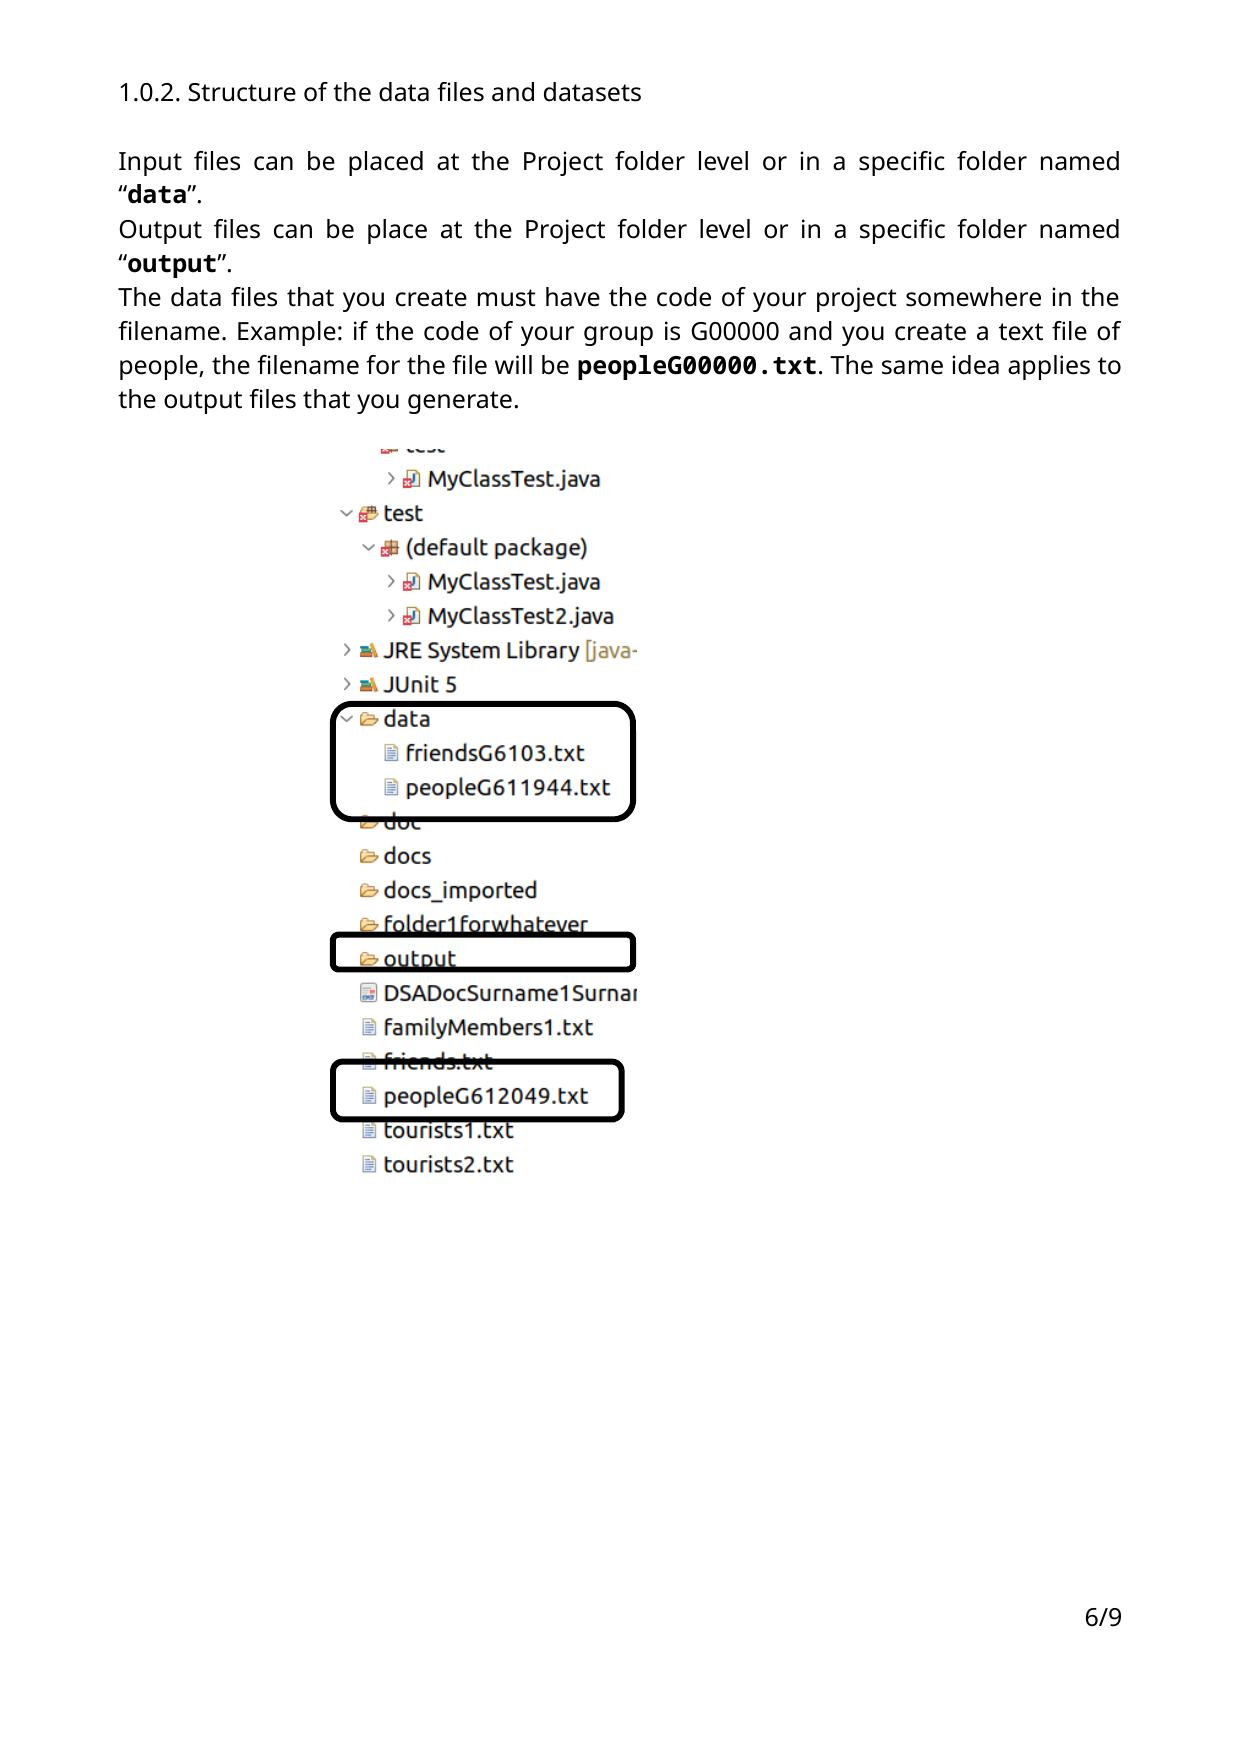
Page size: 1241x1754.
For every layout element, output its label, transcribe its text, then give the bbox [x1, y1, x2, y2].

text Input files can be placed at the Project folder level or in a specific folder named “data”. [118, 143, 1122, 211]
text Output files can be place at the Project folder level or in a specific folder named “output”. [118, 211, 1122, 279]
text 1.0.2. Structure of the data files and datasets [118, 75, 1122, 109]
text The data files that you create must have the code of your project somewhere in the filename. Example: if the code of your group is G00000 and you create a text file of people, the filename for the file will be peopleG00000.txt. The same idea applies to the output files that you generate. [118, 279, 1122, 416]
